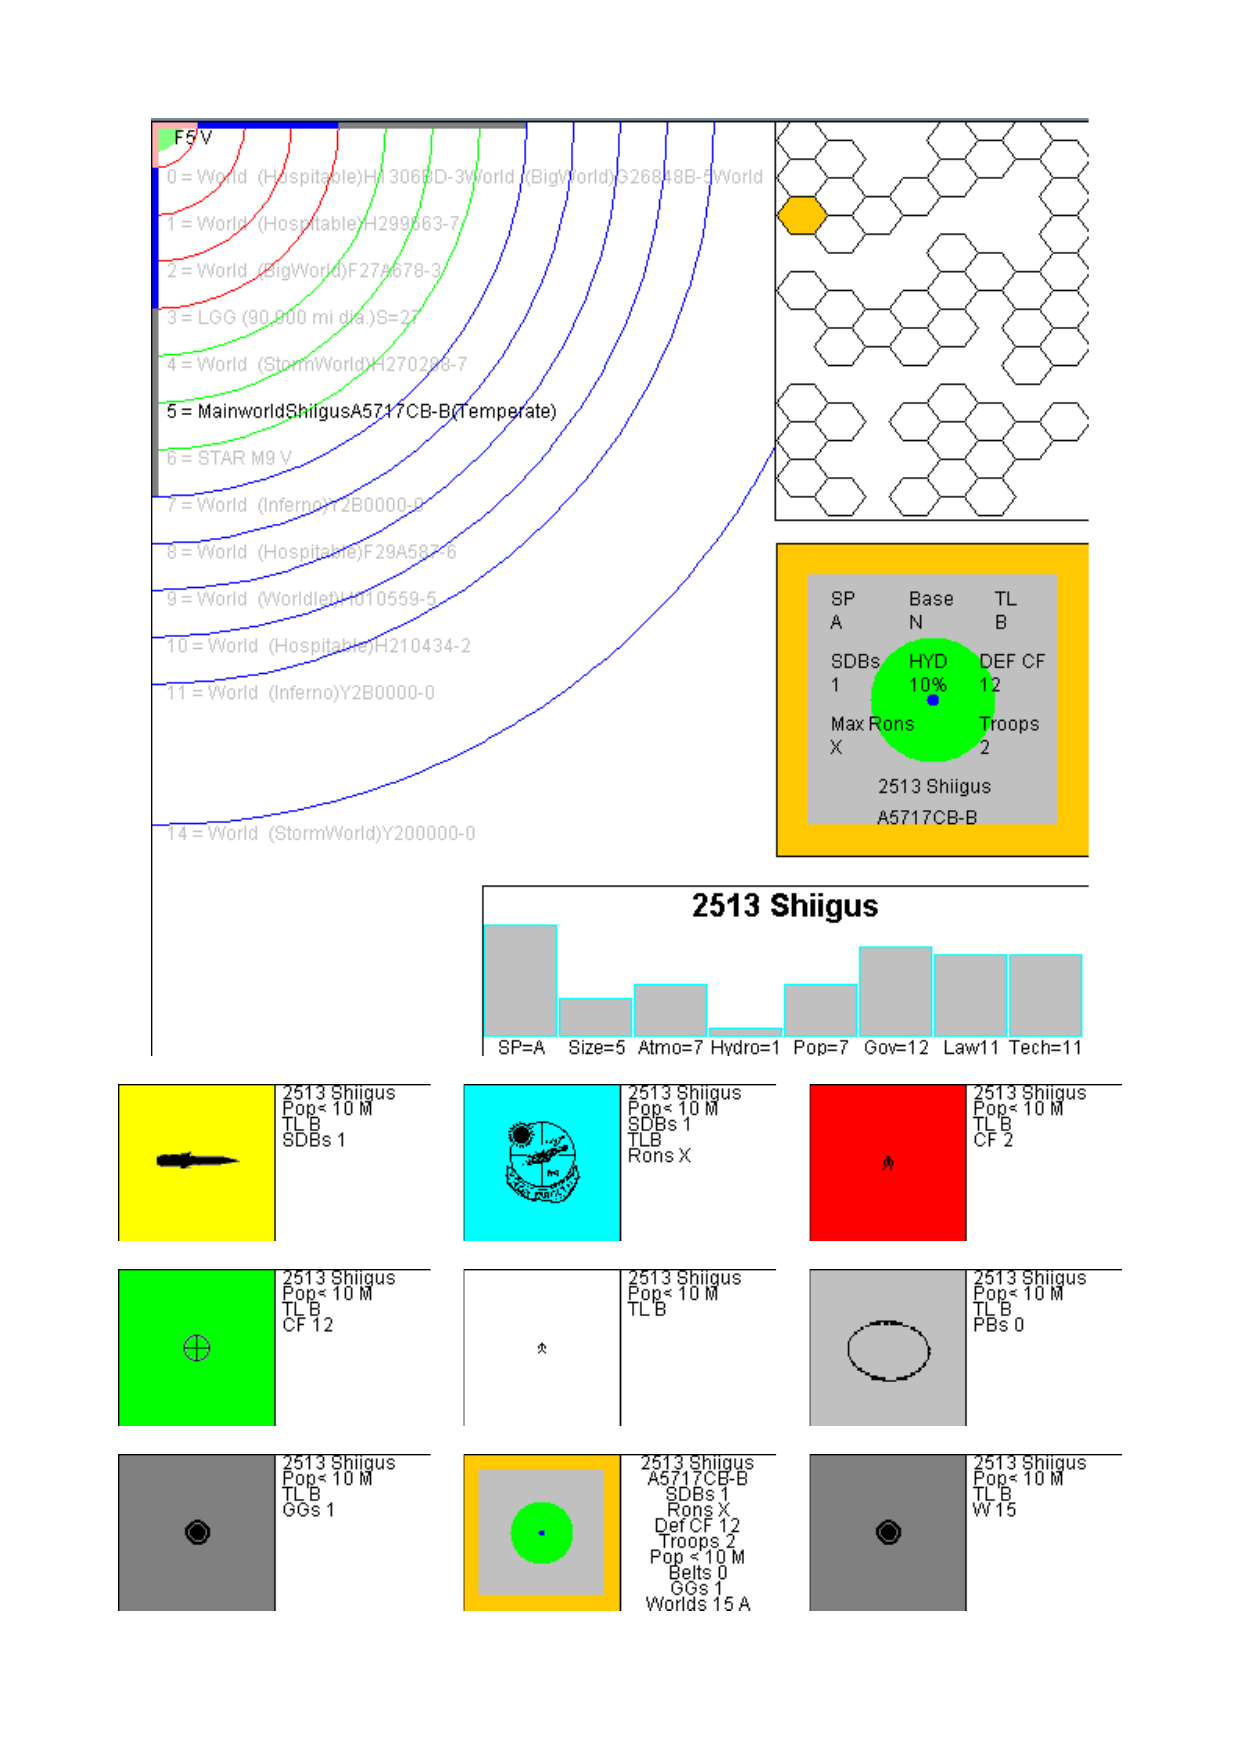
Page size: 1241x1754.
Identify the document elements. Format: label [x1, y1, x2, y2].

picture [809, 1084, 1122, 1241]
picture [463, 1084, 777, 1241]
picture [151, 118, 1089, 1056]
picture [118, 1454, 431, 1611]
picture [463, 1454, 777, 1611]
picture [118, 1269, 431, 1426]
picture [463, 1269, 777, 1426]
picture [809, 1269, 1122, 1426]
picture [118, 1084, 431, 1241]
picture [809, 1454, 1122, 1611]
